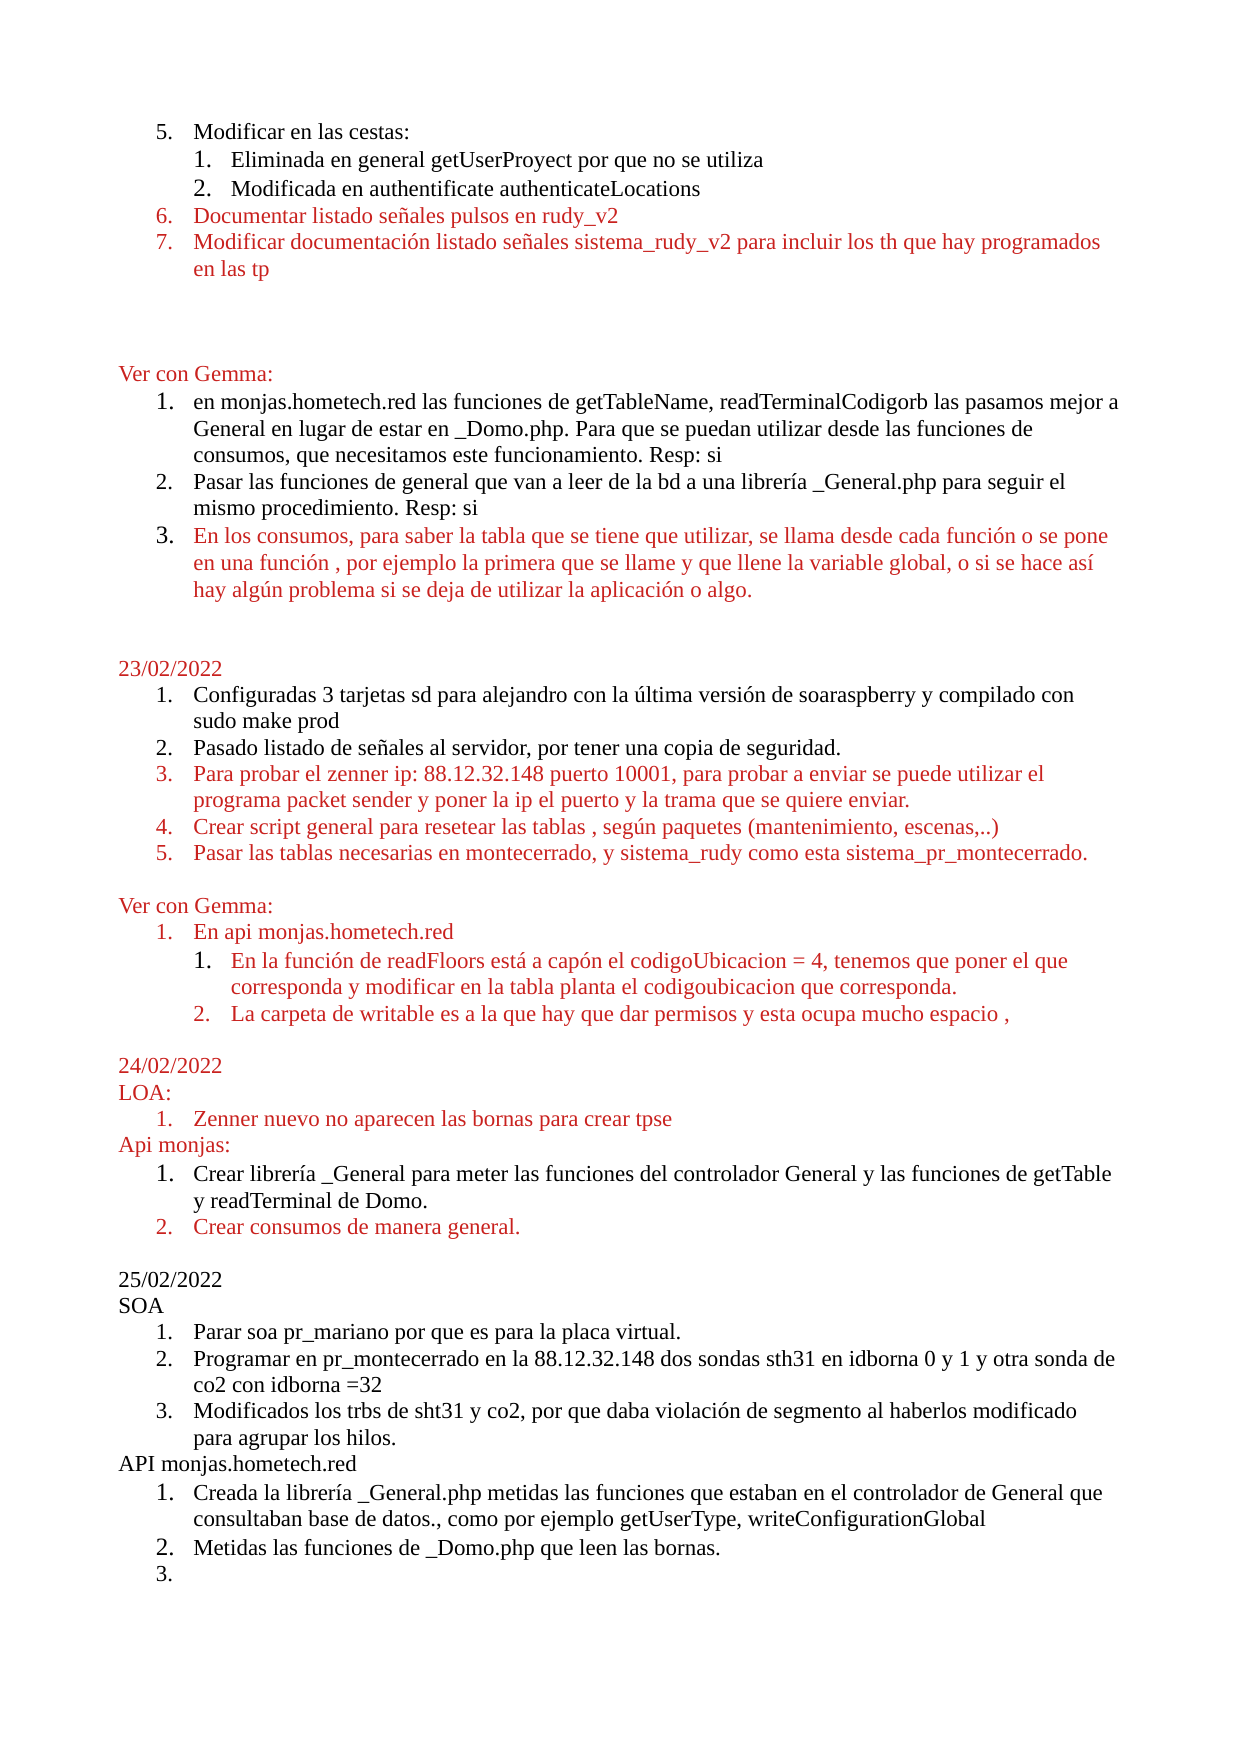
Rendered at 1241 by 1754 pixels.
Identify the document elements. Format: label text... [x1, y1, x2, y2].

text LOA: [118, 1079, 1122, 1105]
list Zenner nuevo no aparecen las bornas para crear tpse [156, 1105, 1122, 1132]
list En api monjas.hometech.red [156, 918, 1122, 945]
text 25/02/2022 [118, 1266, 1122, 1292]
text Ver con Gemma: [118, 892, 1122, 918]
text 23/02/2022 [118, 655, 1122, 681]
text SOA [118, 1292, 1122, 1318]
list Modificada en authentificate authenticateLocations [193, 173, 1122, 202]
list Modificar en las cestas: [156, 118, 1122, 144]
list Parar soa pr_mariano por que es para la placa virtual. [156, 1318, 1122, 1345]
list Pasado listado de señales al servidor, por tener una copia de seguridad. [156, 734, 1122, 760]
list Eliminada en general getUserProyect por que no se utiliza [193, 144, 1122, 173]
list Modificar documentación listado señales sistema_rudy_v2 para incluir los th que hay programados en las tp [156, 228, 1122, 281]
list Pasar las funciones de general que van a leer de la bd a una librería _General.php para seguir el mismo procedimiento. Resp: si [156, 468, 1122, 521]
list Modificados los trbs de sht31 y co2, por que daba violación de segmento al haberlos modificado para agrupar los hilos. [156, 1397, 1122, 1450]
text API monjas.hometech.red [118, 1450, 1122, 1477]
list Creada la librería _General.php metidas las funciones que estaban en el controlador de General que consultaban base de datos., como por ejemplo getUserType, writeConfigurationGlobal [156, 1477, 1122, 1532]
list Metidas las funciones de _Domo.php que leen las bornas. [156, 1532, 1122, 1560]
list Programar en pr_montecerrado en la 88.12.32.148 dos sondas sth31 en idborna 0 y 1 y otra sonda de co2 con idborna =32 [156, 1345, 1122, 1397]
list Configuradas 3 tarjetas sd para alejandro con la última versión de soaraspberry y compilado con sudo make prod [156, 681, 1122, 734]
list Para probar el zenner ip: 88.12.32.148 puerto 10001, para probar a enviar se puede utilizar el programa packet sender y poner la ip el puerto y la trama que se quiere enviar. [156, 760, 1122, 813]
text 24/02/2022 [118, 1052, 1122, 1079]
text Api monjas: [118, 1132, 1122, 1158]
list Crear librería _General para meter las funciones del controlador General y las funciones de getTable y readTerminal de Domo. [156, 1158, 1122, 1213]
list En la función de readFloors está a capón el codigoUbicacion = 4, tenemos que poner el que corresponda y modificar en la tabla planta el codigoubicacion que corresponda. [193, 945, 1122, 1000]
list Crear script general para resetear las tablas , según paquetes (mantenimiento, escenas,..) [156, 813, 1122, 839]
list La carpeta de writable es a la que hay que dar permisos y esta ocupa mucho espacio , [193, 1000, 1122, 1026]
list en monjas.hometech.red las funciones de getTableName, readTerminalCodigorb las pasamos mejor a General en lugar de estar en _Domo.php. Para que se puedan utilizar desde las funciones de consumos, que necesitamos este funcionamiento. Resp: si [156, 386, 1122, 468]
list Pasar las tablas necesarias en montecerrado, y sistema_rudy como esta sistema_pr_montecerrado. [156, 839, 1122, 866]
list En los consumos, para saber la tabla que se tiene que utilizar, se llama desde cada función o se pone en una función , por ejemplo la primera que se llame y que llene la variable global, o si se hace así hay algún problema si se deja de utilizar la aplicación o algo. [156, 521, 1122, 602]
list Documentar listado señales pulsos en rudy_v2 [156, 202, 1122, 228]
text Ver con Gemma: [118, 360, 1122, 386]
list Crear consumos de manera general. [156, 1213, 1122, 1239]
